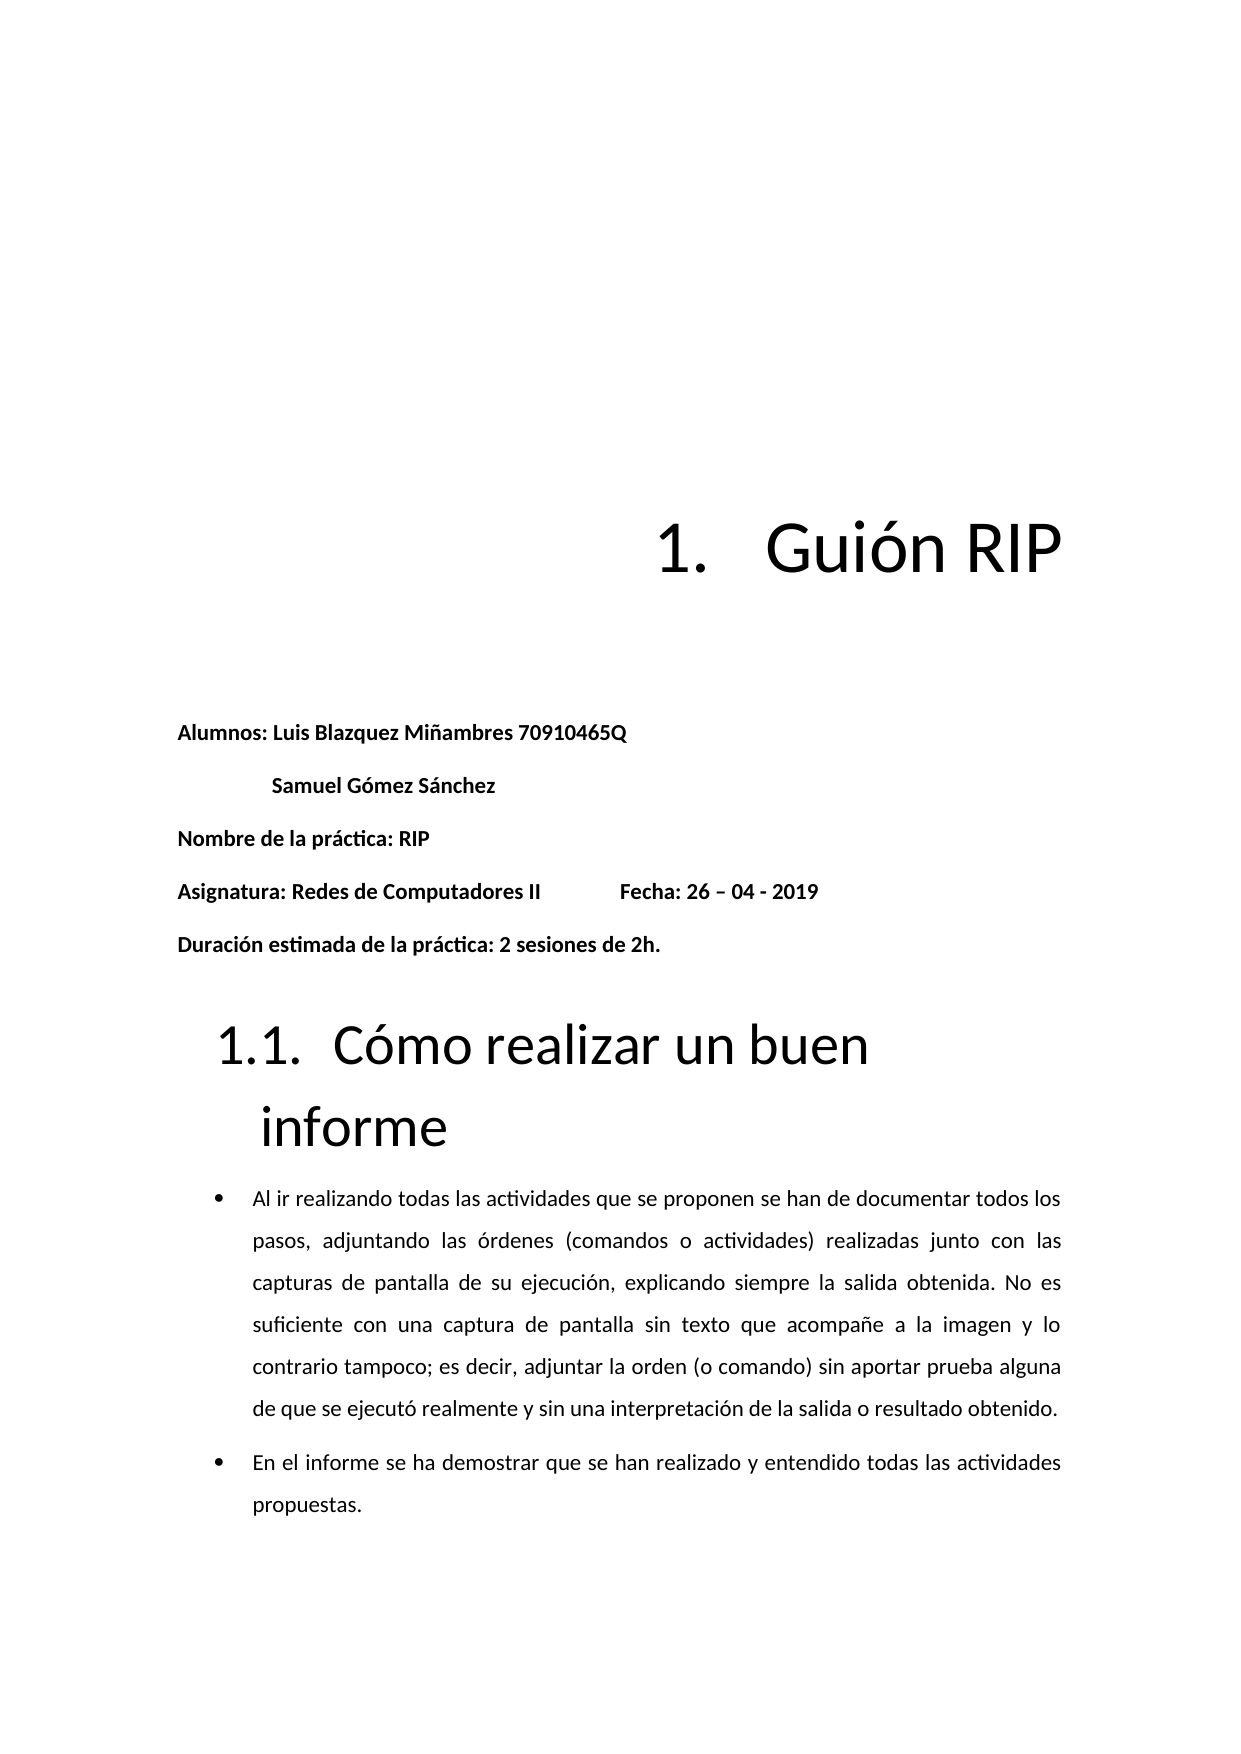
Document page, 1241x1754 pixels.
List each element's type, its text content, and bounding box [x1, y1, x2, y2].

text Alumnos: Luis Blazquez Miñambres 70910465Q [177, 718, 1063, 746]
text Nombre de la práctica: RIP [177, 824, 1063, 852]
text Duración estimada de la práctica: 2 sesiones de 2h. [177, 930, 1063, 958]
subtitle Guión RIP [177, 500, 1063, 592]
text Samuel Gómez Sánchez [177, 771, 1063, 799]
subtitle Cómo realizar un buen informe [215, 1008, 1063, 1161]
text Asignatura: Redes de Computadores II Fecha: 26 – 04 - 2019 [177, 877, 1063, 905]
list Al ir realizando todas las actividades que se proponen se han de documentar todos los pasos, adjuntando las órdenes (comandos o actividades) realizadas junto con las capturas de pantalla de su ejecución, explicando siempre la salida obtenida. No es suficiente con una captura de pantalla sin texto que acompañe a la imagen y lo contrario tampoco; es decir, adjuntar la orden (o comando) sin aportar prueba alguna de que se ejecutó realmente y sin una interpretación de la salida o resultado obtenido. [215, 1184, 1063, 1422]
list En el informe se ha demostrar que se han realizado y entendido todas las actividades propuestas. [215, 1448, 1063, 1518]
